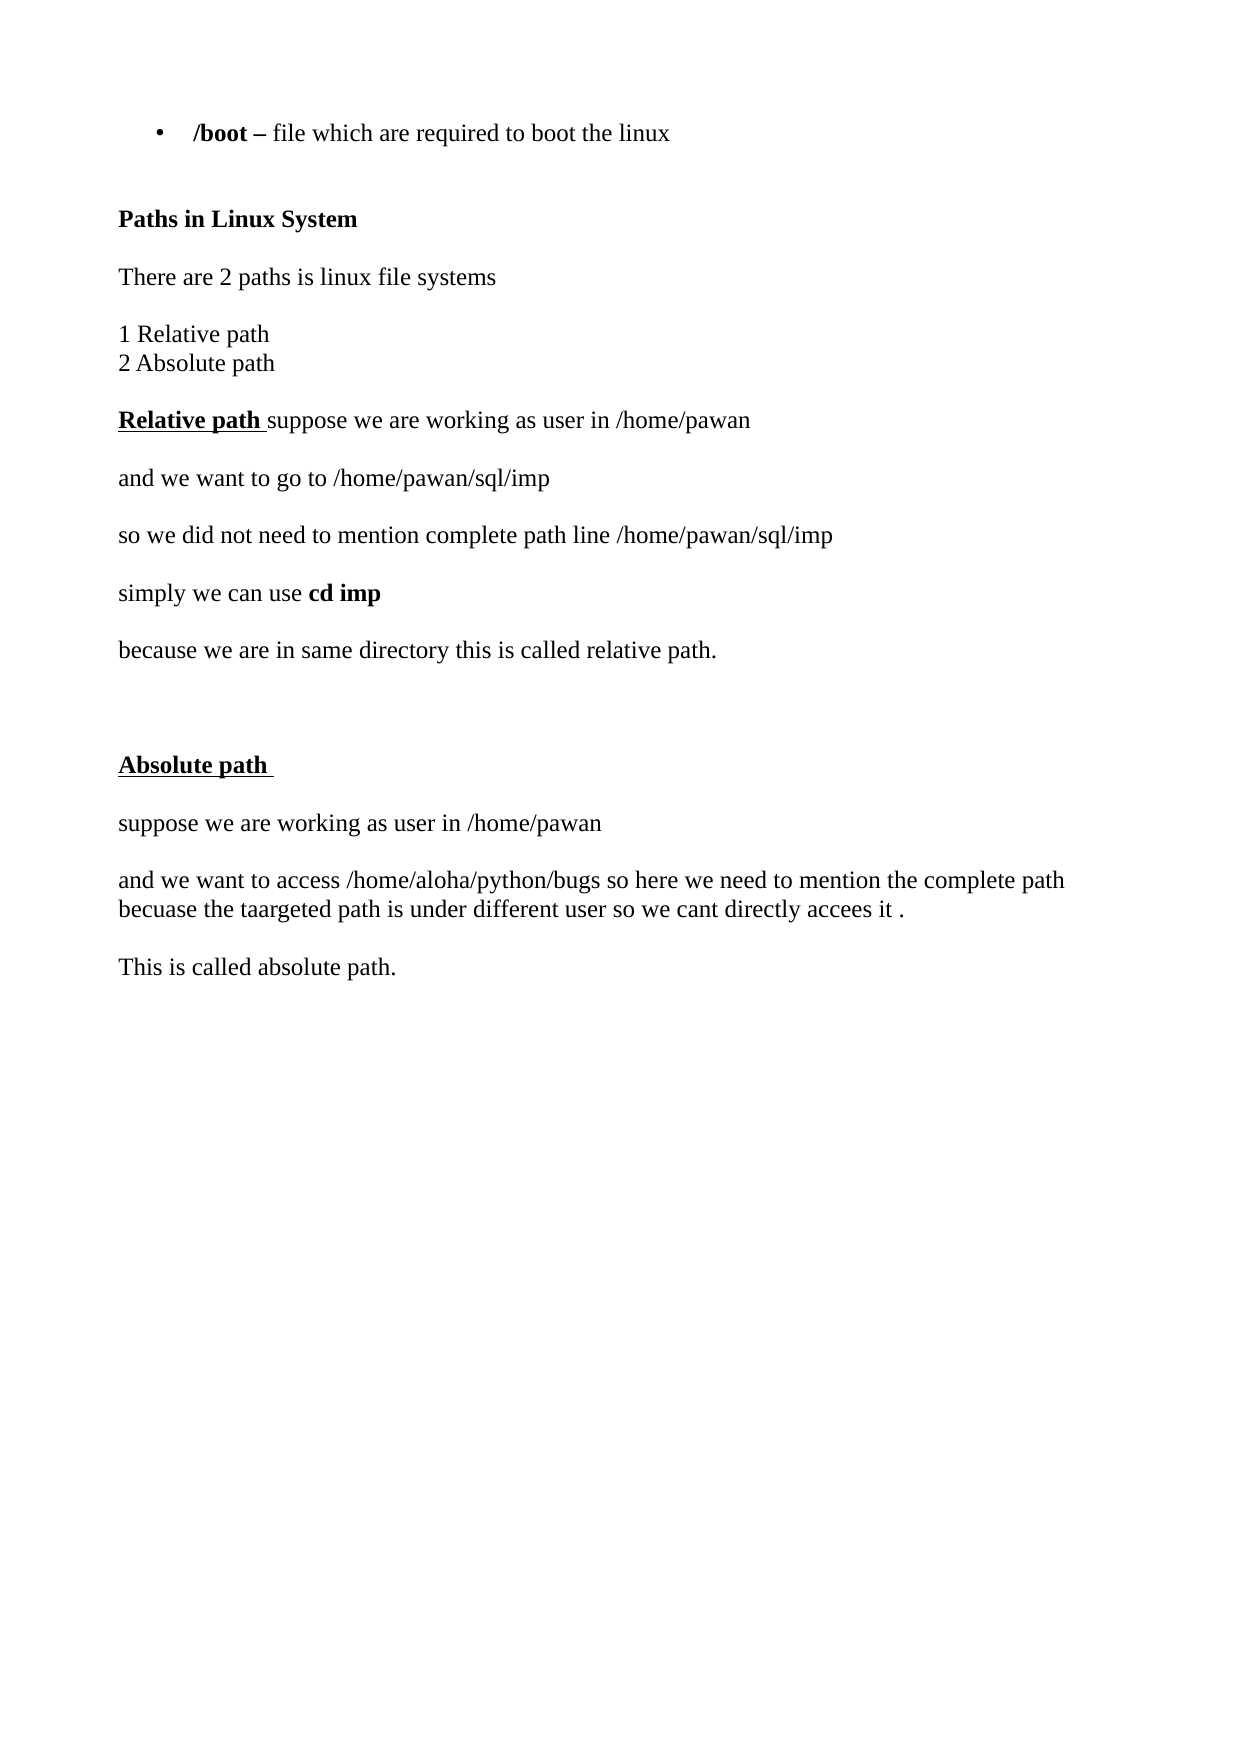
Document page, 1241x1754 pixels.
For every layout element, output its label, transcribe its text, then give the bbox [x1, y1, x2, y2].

text Relative path suppose we are working as user in /home/pawan [118, 406, 1122, 434]
text and we want to access /home/aloha/python/bugs so here we need to mention the complete path becuase the taargeted path is under different user so we cant directly accees it . [118, 866, 1122, 923]
text This is called absolute path. [118, 952, 1122, 981]
text because we are in same directory this is called relative path. [118, 636, 1122, 664]
text 2 Absolute path [118, 348, 1122, 377]
text There are 2 paths is linux file systems [118, 262, 1122, 291]
text simply we can use cd imp [118, 578, 1122, 607]
text so we did not need to mention complete path line /home/pawan/sql/imp [118, 521, 1122, 549]
text and we want to go to /home/pawan/sql/imp [118, 463, 1122, 492]
text Paths in Linux System [118, 204, 1122, 233]
text suppose we are working as user in /home/pawan [118, 808, 1122, 837]
text Absolute path [118, 751, 1122, 779]
list /boot – file which are required to boot the linux [156, 118, 1122, 147]
text 1 Relative path [118, 319, 1122, 348]
